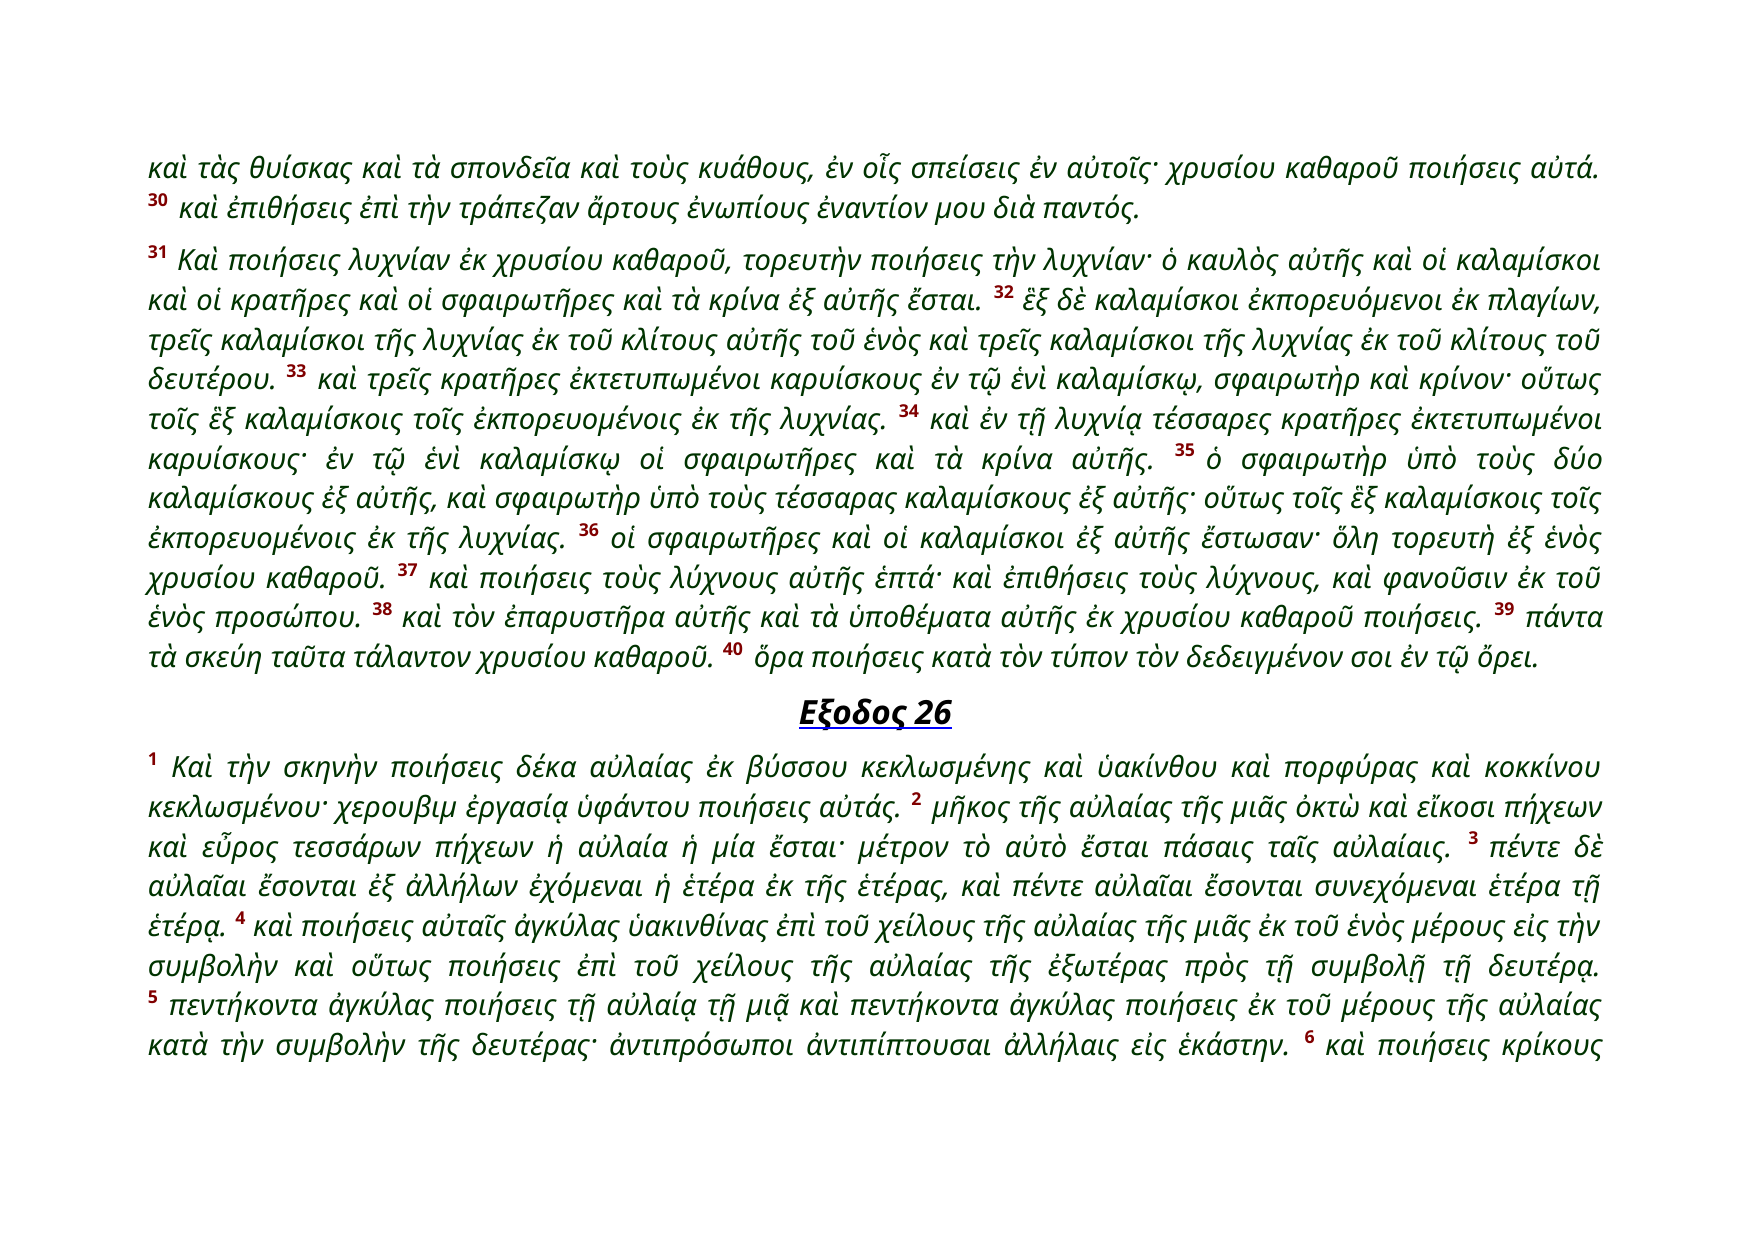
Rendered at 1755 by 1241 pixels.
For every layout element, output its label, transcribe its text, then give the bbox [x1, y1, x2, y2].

text 1 Καὶ τὴν σκηνὴν ποιήσεις δέκα αὐλαίας ἐκ βύσσου κεκλωσμένης καὶ ὑακίνθου καὶ πορφύρας καὶ κοκκίνου κεκλωσμένου· χερουβιμ ἐργασίᾳ ὑφάντου ποιήσεις αὐτάς. 2 μῆκος τῆς αὐλαίας τῆς μιᾶς ὀκτὼ καὶ εἴκοσι πήχεων καὶ εὖρος τεσσάρων πήχεων ἡ αὐλαία ἡ μία ἔσται· μέτρον τὸ αὐτὸ ἔσται πάσαις ταῖς αὐλαίαις. 3 πέντε δὲ αὐλαῖαι ἔσονται ἐξ ἀλλήλων ἐχόμεναι ἡ ἑτέρα ἐκ τῆς ἑτέρας, καὶ πέντε αὐλαῖαι ἔσονται συνεχόμεναι ἑτέρα τῇ ἑτέρᾳ. 4 καὶ ποιήσεις αὐταῖς ἀγκύλας ὑακινθίνας ἐπὶ τοῦ χείλους τῆς αὐλαίας τῆς μιᾶς ἐκ τοῦ ἑνὸς μέρους εἰς τὴν συμβολὴν καὶ οὕτως ποιήσεις ἐπὶ τοῦ χείλους τῆς αὐλαίας τῆς ἐξωτέρας πρὸς τῇ συμβολῇ τῇ δευτέρᾳ. 5 πεντήκοντα ἀγκύλας ποιήσεις τῇ αὐλαίᾳ τῇ μιᾷ καὶ πεντήκοντα ἀγκύλας ποιήσεις ἐκ τοῦ μέρους τῆς αὐλαίας κατὰ τὴν συμβολὴν τῆς δευτέρας· ἀντιπρόσωποι ἀντιπίπτουσαι ἀλλήλαις εἰς ἑκάστην. 6 καὶ ποιήσεις κρίκους [148, 747, 1606, 1064]
text καὶ τὰς θυίσκας καὶ τὰ σπονδεῖα καὶ τοὺς κυάθους, ἐν οἷς σπείσεις ἐν αὐτοῖς· χρυσίου καθαροῦ ποιήσεις αὐτά. 30 καὶ ἐπιθήσεις ἐπὶ τὴν τράπεζαν ἄρτους ἐνωπίους ἐναντίον μου διὰ παντός. [148, 148, 1606, 227]
text Εξοδος 26 [148, 689, 1606, 734]
text 31 Καὶ ποιήσεις λυχνίαν ἐκ χρυσίου καθαροῦ, τορευτὴν ποιήσεις τὴν λυχνίαν· ὁ καυλὸς αὐτῆς καὶ οἱ καλαμίσκοι καὶ οἱ κρατῆρες καὶ οἱ σφαιρωτῆρες καὶ τὰ κρίνα ἐξ αὐτῆς ἔσται. 32 ἓξ δὲ καλαμίσκοι ἐκπορευόμενοι ἐκ πλαγίων, τρεῖς καλαμίσκοι τῆς λυχνίας ἐκ τοῦ κλίτους αὐτῆς τοῦ ἑνὸς καὶ τρεῖς καλαμίσκοι τῆς λυχνίας ἐκ τοῦ κλίτους τοῦ δευτέρου. 33 καὶ τρεῖς κρατῆρες ἐκτετυπωμένοι καρυίσκους ἐν τῷ ἑνὶ καλαμίσκῳ, σφαιρωτὴρ καὶ κρίνον· οὕτως τοῖς ἓξ καλαμίσκοις τοῖς ἐκπορευομένοις ἐκ τῆς λυχνίας. 34 καὶ ἐν τῇ λυχνίᾳ τέσσαρες κρατῆρες ἐκτετυπωμένοι καρυίσκους· ἐν τῷ ἑνὶ καλαμίσκῳ οἱ σφαιρωτῆρες καὶ τὰ κρίνα αὐτῆς. 35 ὁ σφαιρωτὴρ ὑπὸ τοὺς δύο καλαμίσκους ἐξ αὐτῆς, καὶ σφαιρωτὴρ ὑπὸ τοὺς τέσσαρας καλαμίσκους ἐξ αὐτῆς· οὕτως τοῖς ἓξ καλαμίσκοις τοῖς ἐκπορευομένοις ἐκ τῆς λυχνίας. 36 οἱ σφαιρωτῆρες καὶ οἱ καλαμίσκοι ἐξ αὐτῆς ἔστωσαν· ὅλη τορευτὴ ἐξ ἑνὸς χρυσίου καθαροῦ. 37 καὶ ποιήσεις τοὺς λύχνους αὐτῆς ἑπτά· καὶ ἐπιθήσεις τοὺς λύχνους, καὶ φανοῦσιν ἐκ τοῦ ἑνὸς προσώπου. 38 καὶ τὸν ἐπαρυστῆρα αὐτῆς καὶ τὰ ὑποθέματα αὐτῆς ἐκ χρυσίου καθαροῦ ποιήσεις. 39 πάντα τὰ σκεύη ταῦτα τάλαντον χρυσίου καθαροῦ. 40 ὅρα ποιήσεις κατὰ τὸν τύπον τὸν δεδειγμένον σοι ἐν τῷ ὄρει. [148, 239, 1606, 676]
